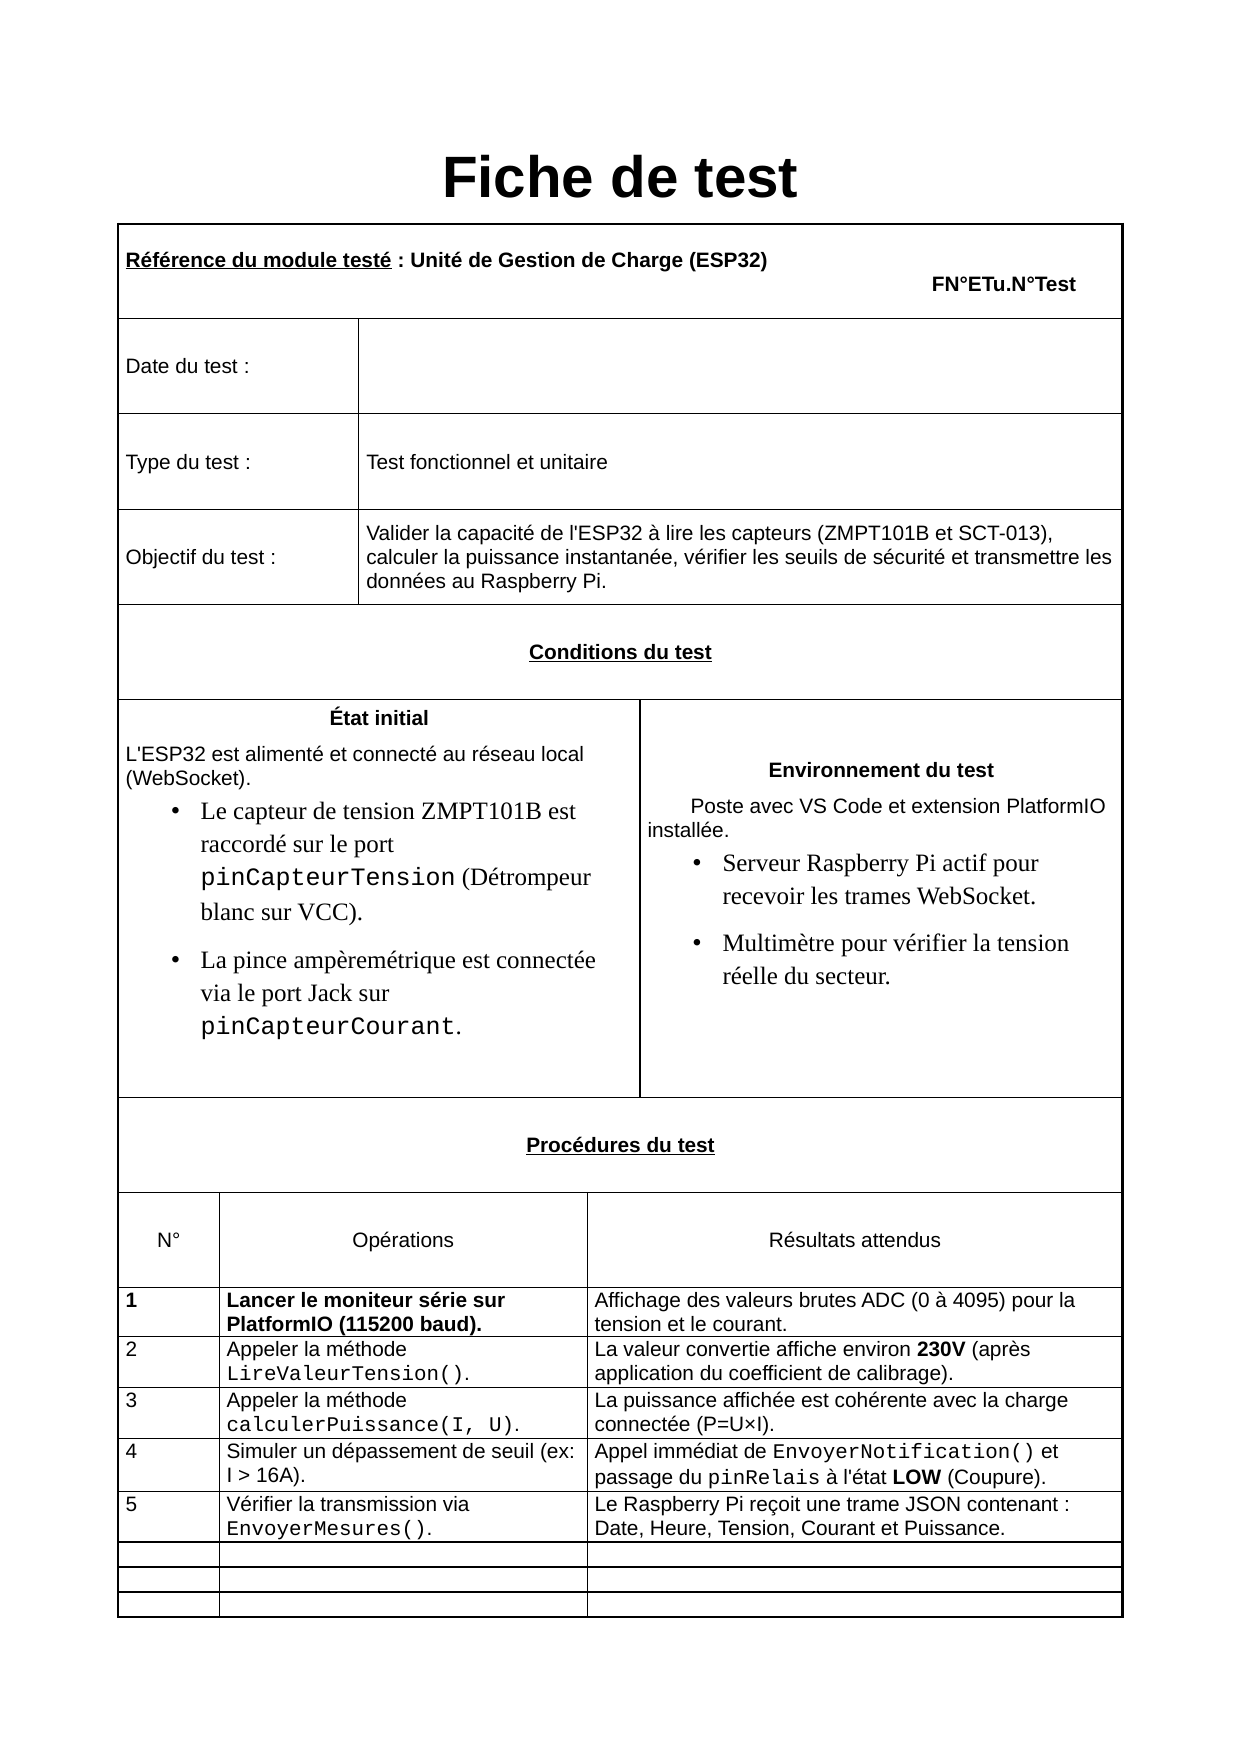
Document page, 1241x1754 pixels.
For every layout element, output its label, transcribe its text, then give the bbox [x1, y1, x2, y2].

table_cell [119, 1568, 219, 1591]
table_cell Environnement du test Poste avec VS Code et extension PlatformIO installée. Serveur Raspberry Pi actif pour recevoir les trames WebSocket. Multimètre pour vérifier la tension réelle du secteur. [641, 700, 1121, 1097]
table_cell 5 [119, 1492, 219, 1541]
table_cell [220, 1593, 587, 1616]
table_cell 2 [119, 1337, 219, 1387]
table_cell [119, 1543, 219, 1566]
table_cell Date du test : [119, 319, 358, 413]
table_cell Procédures du test [119, 1098, 1121, 1192]
table_cell [588, 1593, 1121, 1616]
table_cell Affichage des valeurs brutes ADC (0 à 4095) pour la tension et le courant. [588, 1288, 1121, 1336]
table_header Référence du module testé : Unité de Gestion de Charge (ESP32) FN°ETu.N°Test [119, 225, 1121, 318]
table_cell [588, 1568, 1121, 1591]
table_cell Le Raspberry Pi reçoit une trame JSON contenant : Date, Heure, Tension, Courant et Puissance. [588, 1492, 1121, 1541]
table_cell 4 [119, 1439, 219, 1491]
table_cell N° [119, 1193, 219, 1287]
table_cell La puissance affichée est cohérente avec la charge connectée (P=U×I). [588, 1388, 1121, 1438]
table_cell Résultats attendus [588, 1193, 1121, 1287]
table_cell Simuler un dépassement de seuil (ex: I > 16A). [220, 1439, 587, 1491]
table_cell Type du test : [119, 414, 358, 509]
table_cell État initial L'ESP32 est alimenté et connecté au réseau local (WebSocket). Le capteur de tension ZMPT101B est raccordé sur le port pinCapteurTension (Détrompeur blanc sur VCC). La pince ampèremétrique est connectée via le port Jack sur pinCapteurCourant. [119, 700, 639, 1097]
table_cell [588, 1543, 1121, 1566]
table_cell [119, 1593, 219, 1616]
table_cell Lancer le moniteur série sur PlatformIO (115200 baud). [220, 1288, 587, 1336]
table_cell Appeler la méthode calculerPuissance(I, U). [220, 1388, 587, 1438]
table_cell Conditions du test [119, 605, 1121, 699]
table_cell [359, 319, 1121, 413]
title Fiche de test [118, 143, 1122, 210]
table_cell Appel immédiat de EnvoyerNotification() et passage du pinRelais à l'état LOW (Coupure). [588, 1439, 1121, 1491]
table_cell Objectif du test : [119, 510, 358, 604]
table_cell La valeur convertie affiche environ 230V (après application du coefficient de calibrage). [588, 1337, 1121, 1387]
table_cell Valider la capacité de l'ESP32 à lire les capteurs (ZMPT101B et SCT-013), calculer la puissance instantanée, vérifier les seuils de sécurité et transmettre les données au Raspberry Pi. [359, 510, 1121, 604]
table_cell Appeler la méthode LireValeurTension(). [220, 1337, 587, 1387]
table_cell Test fonctionnel et unitaire [359, 414, 1121, 509]
table_cell Opérations [220, 1193, 587, 1287]
table_cell 3 [119, 1388, 219, 1438]
table_cell [220, 1543, 587, 1566]
table_cell 1 [119, 1288, 219, 1336]
table_cell [220, 1568, 587, 1591]
table_cell Vérifier la transmission via EnvoyerMesures(). [220, 1492, 587, 1541]
